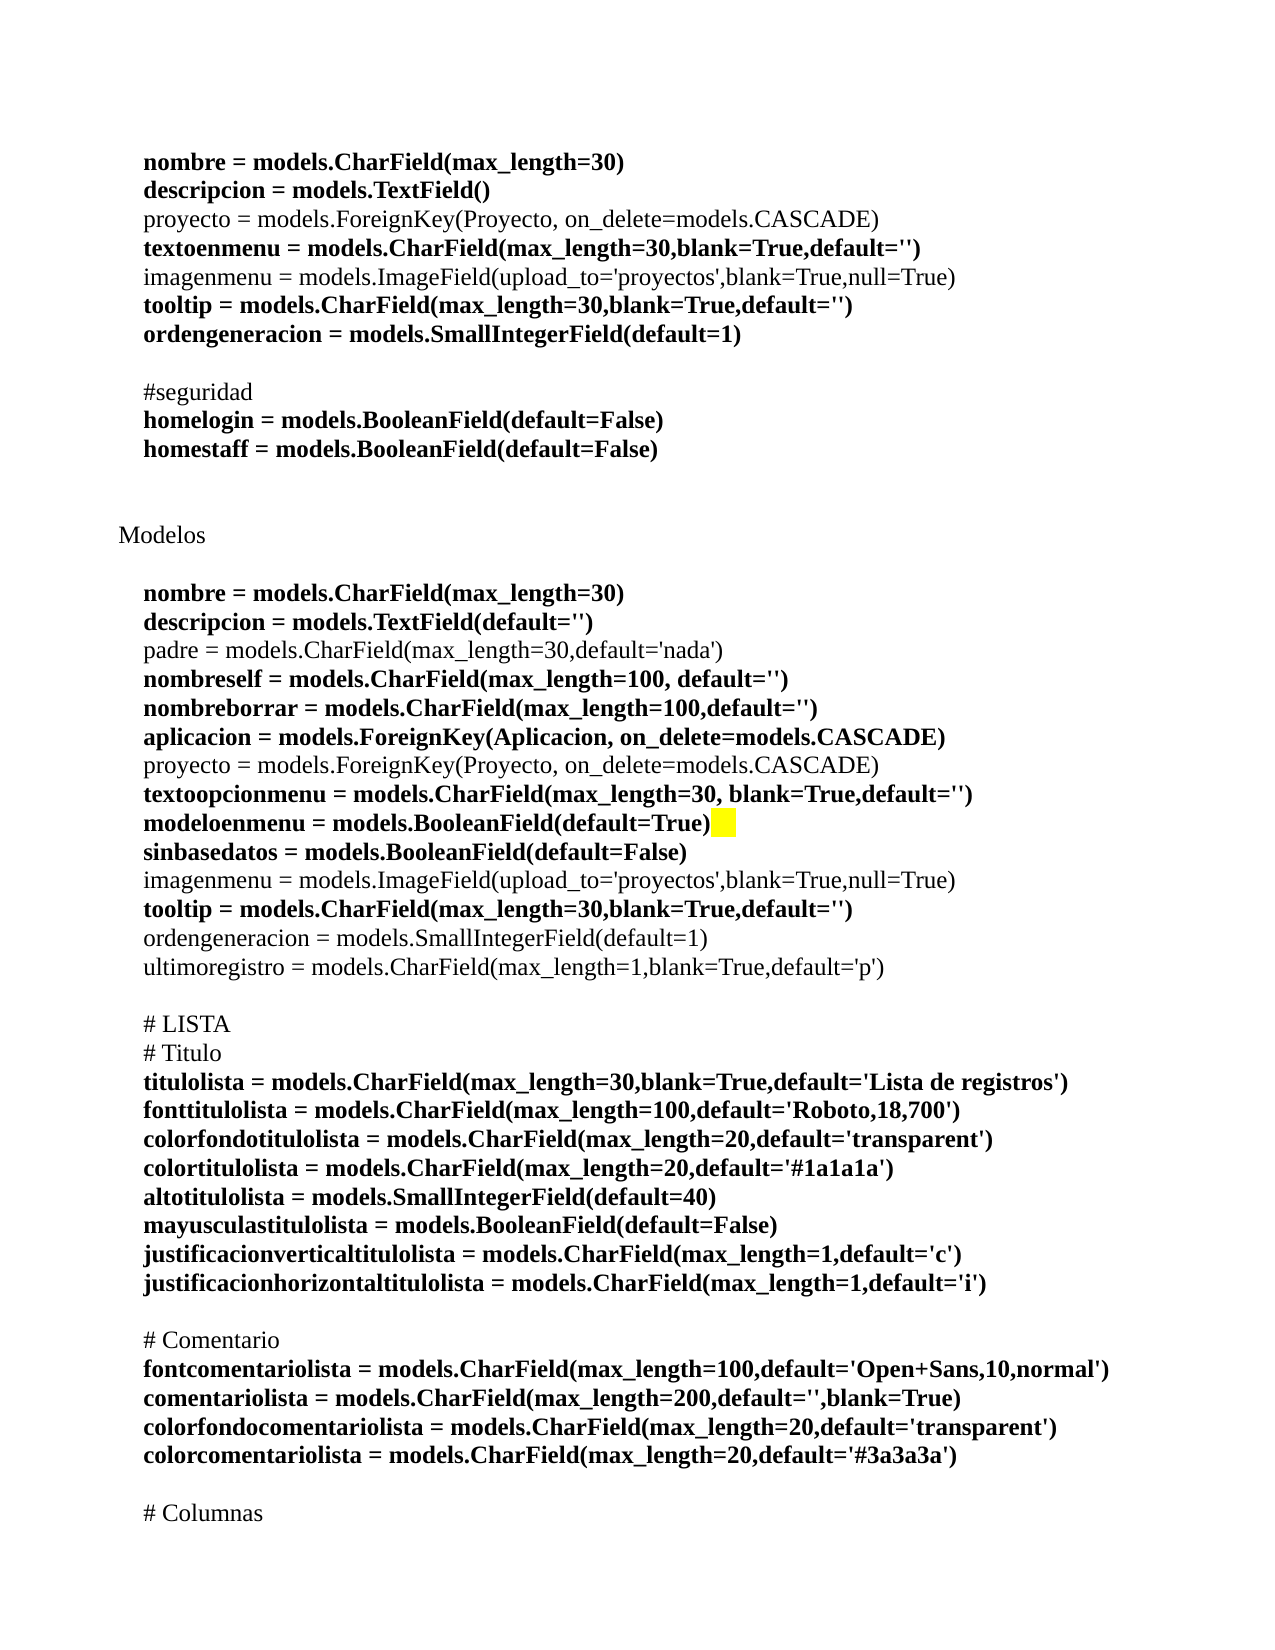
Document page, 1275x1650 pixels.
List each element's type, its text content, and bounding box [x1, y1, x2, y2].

text Modelos [118, 521, 1157, 549]
text nombreborrar = models.CharField(max_length=100,default='') [118, 693, 1157, 722]
text colortitulolista = models.CharField(max_length=20,default='#1a1a1a') [118, 1153, 1157, 1182]
text # Comentario [118, 1326, 1157, 1354]
text nombreself = models.CharField(max_length=100, default='') [118, 664, 1157, 693]
text comentariolista = models.CharField(max_length=200,default='',blank=True) [118, 1383, 1157, 1412]
text justificacionhorizontaltitulolista = models.CharField(max_length=1,default='i') [118, 1268, 1157, 1297]
text homestaff = models.BooleanField(default=False) [118, 434, 1157, 463]
text titulolista = models.CharField(max_length=30,blank=True,default='Lista de registros') [118, 1067, 1157, 1096]
text descripcion = models.TextField(default='') [118, 607, 1157, 636]
text # Titulo [118, 1038, 1157, 1067]
text justificacionverticaltitulolista = models.CharField(max_length=1,default='c') [118, 1239, 1157, 1268]
text imagenmenu = models.ImageField(upload_to='proyectos',blank=True,null=True) [118, 866, 1157, 894]
text colorfondotitulolista = models.CharField(max_length=20,default='transparent') [118, 1124, 1157, 1153]
text sinbasedatos = models.BooleanField(default=False) [118, 837, 1157, 866]
text tooltip = models.CharField(max_length=30,blank=True,default='') [118, 291, 1157, 319]
text textoenmenu = models.CharField(max_length=30,blank=True,default='') [118, 233, 1157, 262]
text tooltip = models.CharField(max_length=30,blank=True,default='') [118, 894, 1157, 923]
text nombre = models.CharField(max_length=30) [118, 147, 1157, 176]
text altotitulolista = models.SmallIntegerField(default=40) [118, 1182, 1157, 1211]
text textoopcionmenu = models.CharField(max_length=30, blank=True,default='') [118, 779, 1157, 808]
text imagenmenu = models.ImageField(upload_to='proyectos',blank=True,null=True) [118, 262, 1157, 291]
text ordengeneracion = models.SmallIntegerField(default=1) [118, 923, 1157, 952]
text ultimoregistro = models.CharField(max_length=1,blank=True,default='p') [118, 952, 1157, 981]
text proyecto = models.ForeignKey(Proyecto, on_delete=models.CASCADE) [118, 751, 1157, 779]
text ordengeneracion = models.SmallIntegerField(default=1) [118, 319, 1157, 348]
text # LISTA [118, 1009, 1157, 1038]
text proyecto = models.ForeignKey(Proyecto, on_delete=models.CASCADE) [118, 204, 1157, 233]
text modeloenmenu = models.BooleanField(default=True) [118, 808, 1157, 837]
text nombre = models.CharField(max_length=30) [118, 578, 1157, 607]
text fonttitulolista = models.CharField(max_length=100,default='Roboto,18,700') [118, 1096, 1157, 1124]
text padre = models.CharField(max_length=30,default='nada') [118, 636, 1157, 664]
text colorcomentariolista = models.CharField(max_length=20,default='#3a3a3a') [118, 1441, 1157, 1469]
text fontcomentariolista = models.CharField(max_length=100,default='Open+Sans,10,normal') [118, 1354, 1157, 1383]
text colorfondocomentariolista = models.CharField(max_length=20,default='transparent') [118, 1412, 1157, 1441]
text homelogin = models.BooleanField(default=False) [118, 406, 1157, 434]
text #seguridad [118, 377, 1157, 406]
text descripcion = models.TextField() [118, 176, 1157, 204]
text aplicacion = models.ForeignKey(Aplicacion, on_delete=models.CASCADE) [118, 722, 1157, 751]
text mayusculastitulolista = models.BooleanField(default=False) [118, 1211, 1157, 1239]
text # Columnas [118, 1498, 1157, 1527]
